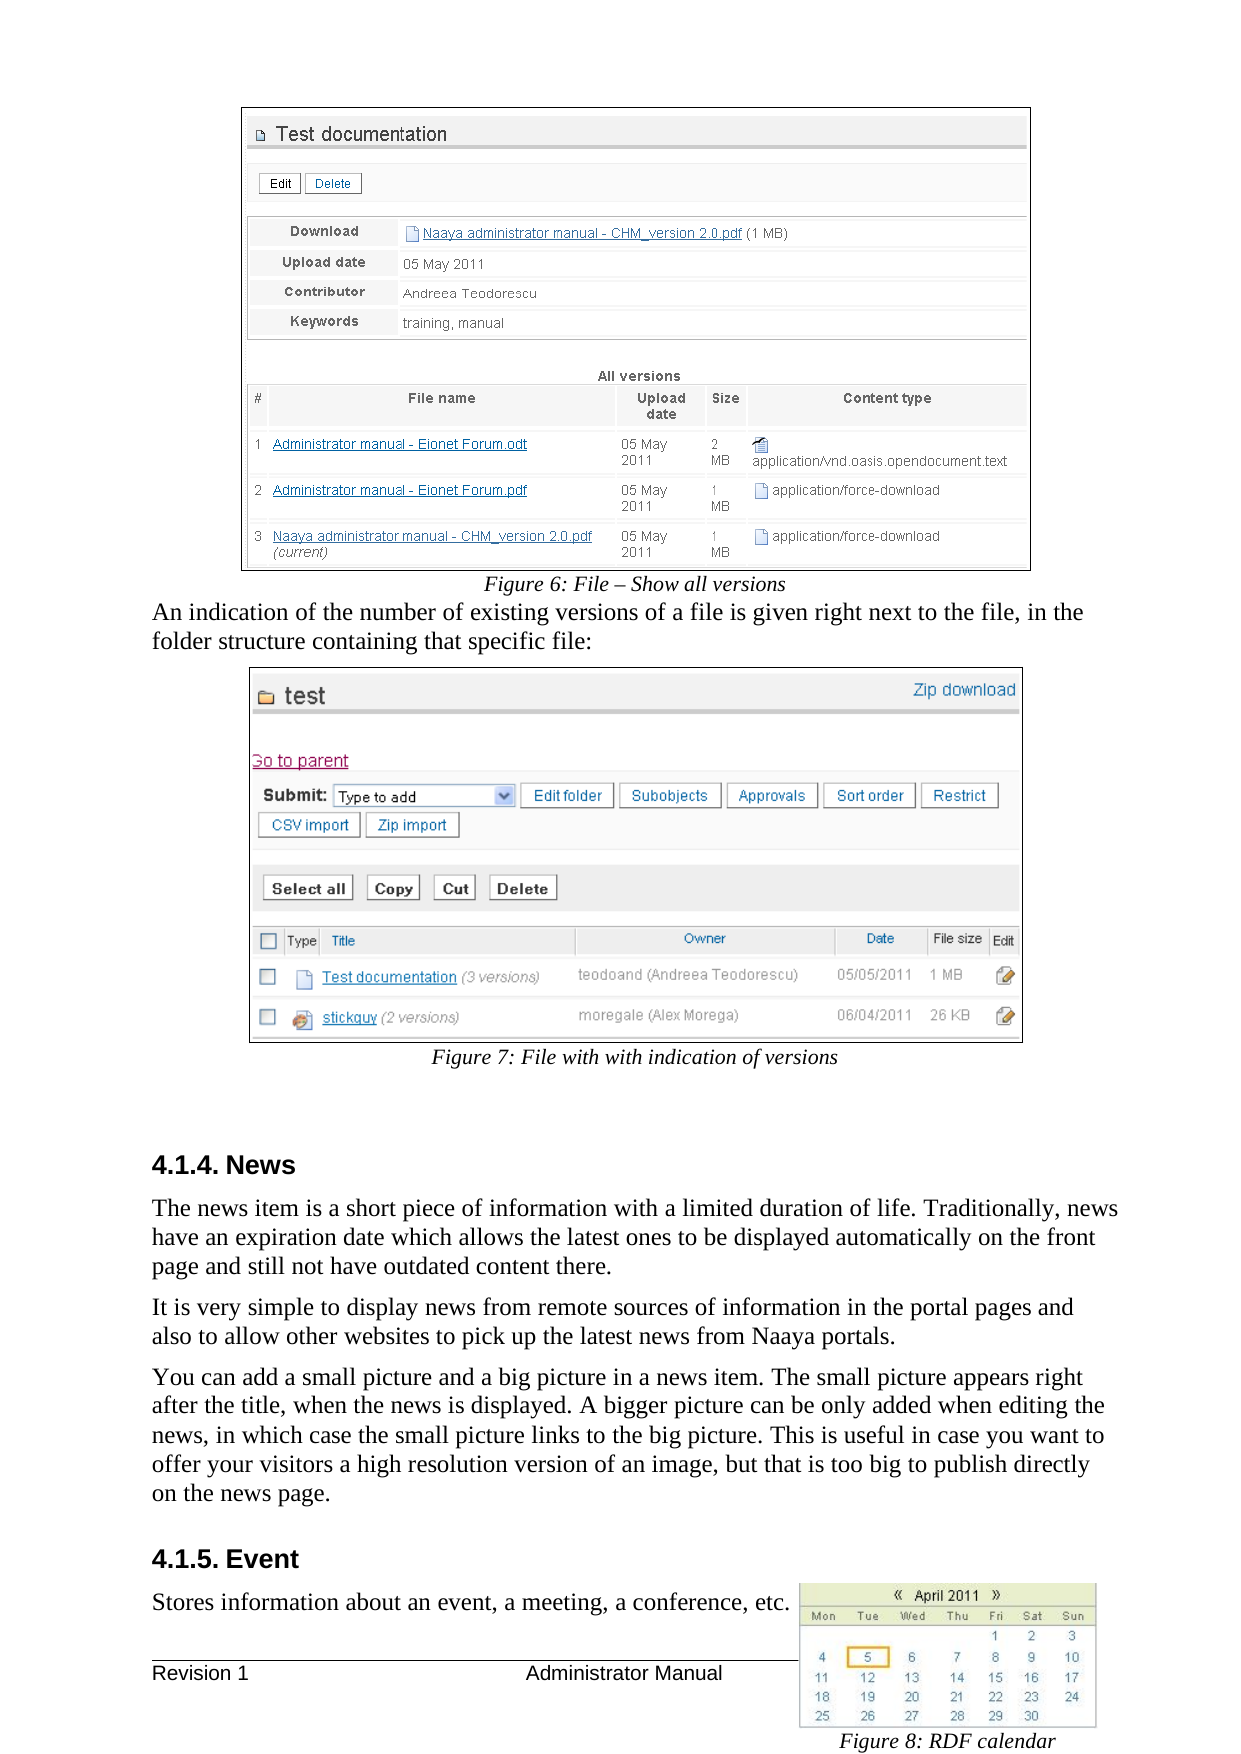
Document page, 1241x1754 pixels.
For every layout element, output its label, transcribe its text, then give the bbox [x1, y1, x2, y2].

text You can add a small picture and a big picture in a news item. The small picture appears right after the title, when the news is displayed. A bigger picture can be only added when editing the news, in which case the small picture links to the big picture. This is useful in case you want to offer your visitors a high resolution version of an image, but that is too big to publish directly on the news page. [152, 1361, 1120, 1507]
text The news item is a short piece of information with a limited duration of life. Traditionally, news have an expiration date which allows the latest ones to be displayed automatically on the front page and still not have outdated content there. [152, 1192, 1120, 1280]
picture [798, 1583, 1099, 1729]
subtitle [798, 1575, 1098, 1583]
text [242, 108, 1030, 570]
text It is very simple to display news from remote sources of information in the portal pages and also to allow other websites to pick up the latest news from Naaya portals. [152, 1291, 1120, 1349]
picture [245, 111, 1027, 568]
text Figure 6: File – Show all versions [241, 571, 1031, 597]
text An indication of the number of existing versions of a file is given right next to the file, in the folder structure containing that specific file: [152, 107, 1120, 655]
picture [252, 670, 1020, 1040]
text Stores information about an event, a meeting, a conference, etc. [152, 1587, 798, 1616]
subtitle Event [152, 1543, 1120, 1574]
text Figure 7: File with with indication of versions [248, 668, 1023, 1069]
subtitle News [152, 1149, 1120, 1180]
text Figure 8: RDF calendar [798, 1729, 1098, 1754]
